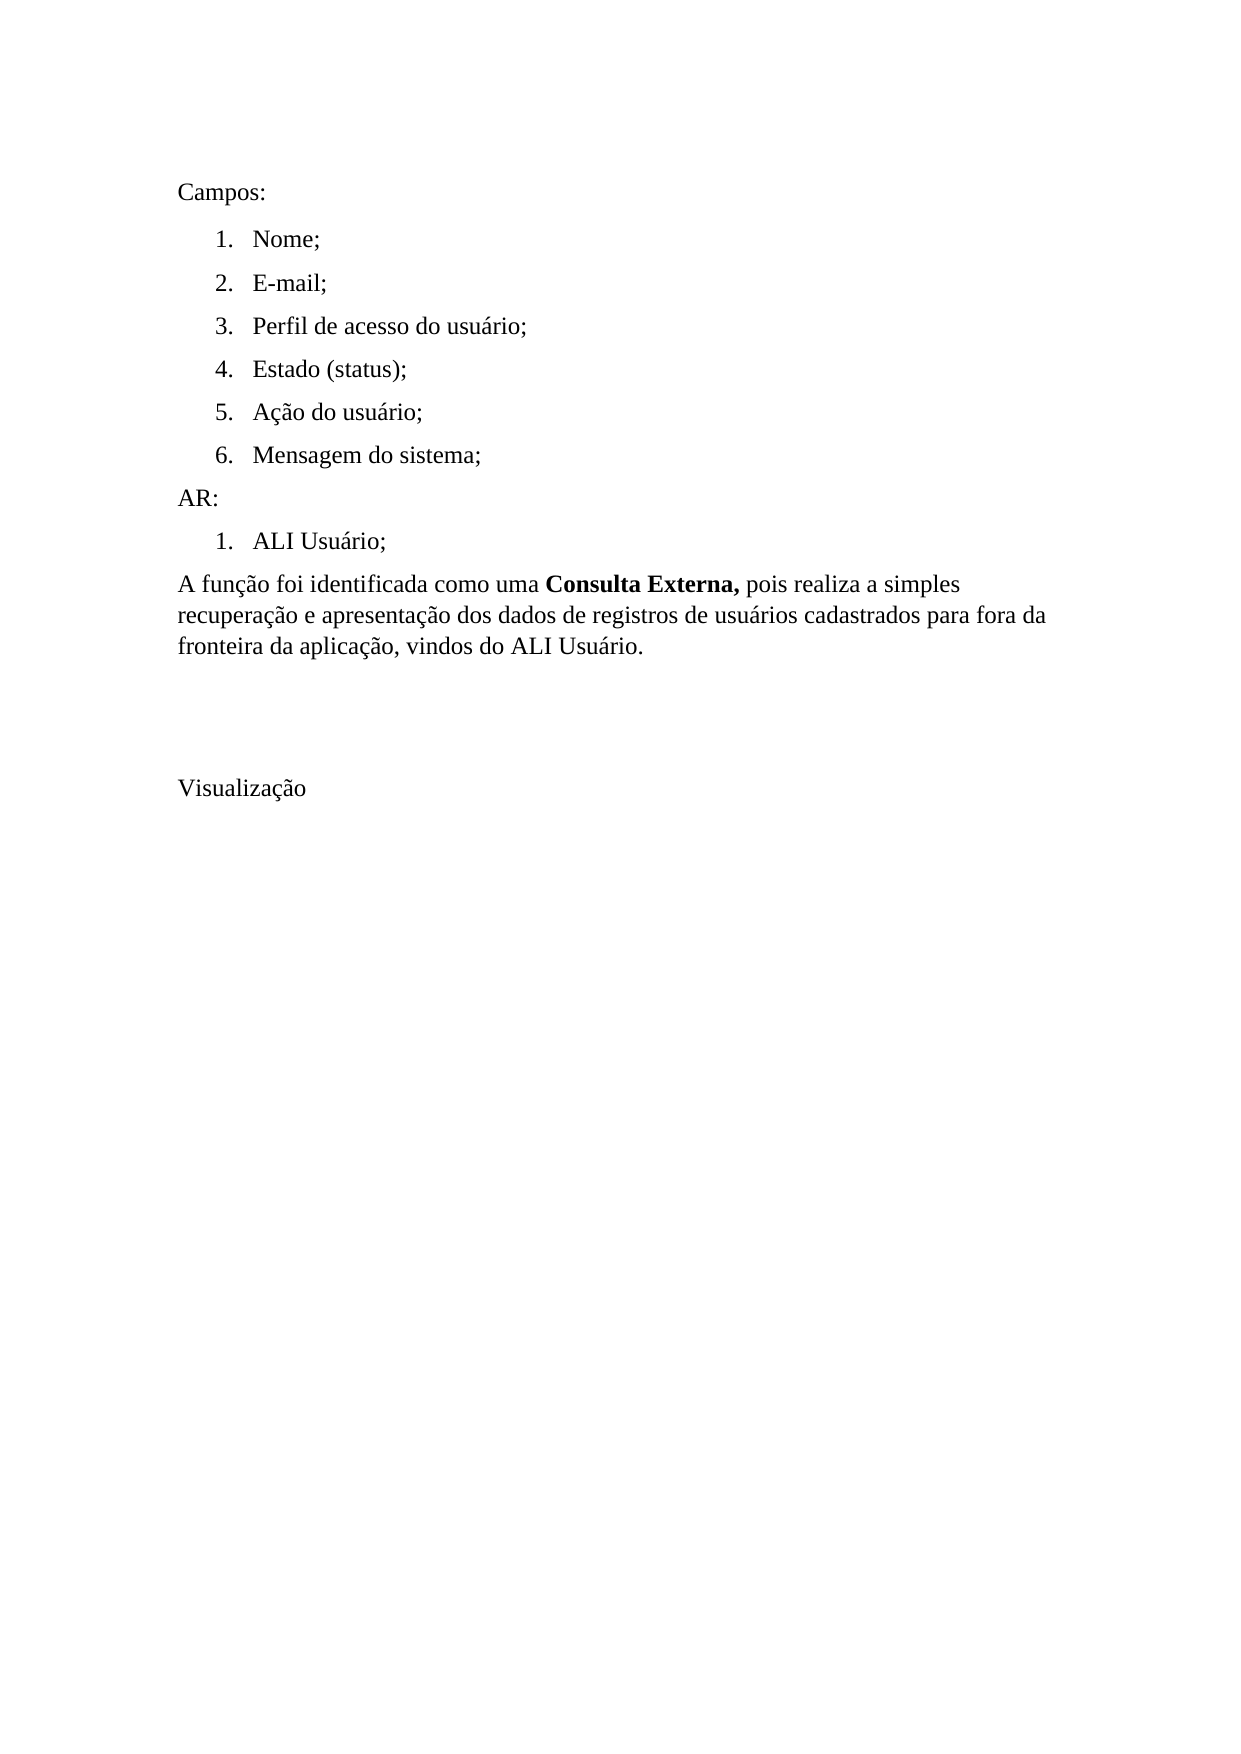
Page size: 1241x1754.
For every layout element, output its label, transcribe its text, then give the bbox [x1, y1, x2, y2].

list Nome; [215, 224, 1063, 253]
text AR: [177, 483, 1063, 512]
list Ação do usuário; [215, 397, 1063, 426]
list ALI Usuário; [215, 526, 1063, 555]
list Estado (status); [215, 354, 1063, 383]
text Campos: [177, 177, 1063, 206]
text A função foi identificada como uma Consulta Externa, pois realiza a simples recuperação e apresentação dos dados de registros de usuários cadastrados para fora da fronteira da aplicação, vindos do ALI Usuário. [177, 569, 1063, 660]
list Perfil de acesso do usuário; [215, 311, 1063, 339]
list E-mail; [215, 268, 1063, 296]
list Mensagem do sistema; [215, 440, 1063, 469]
text Visualização [177, 773, 1063, 802]
